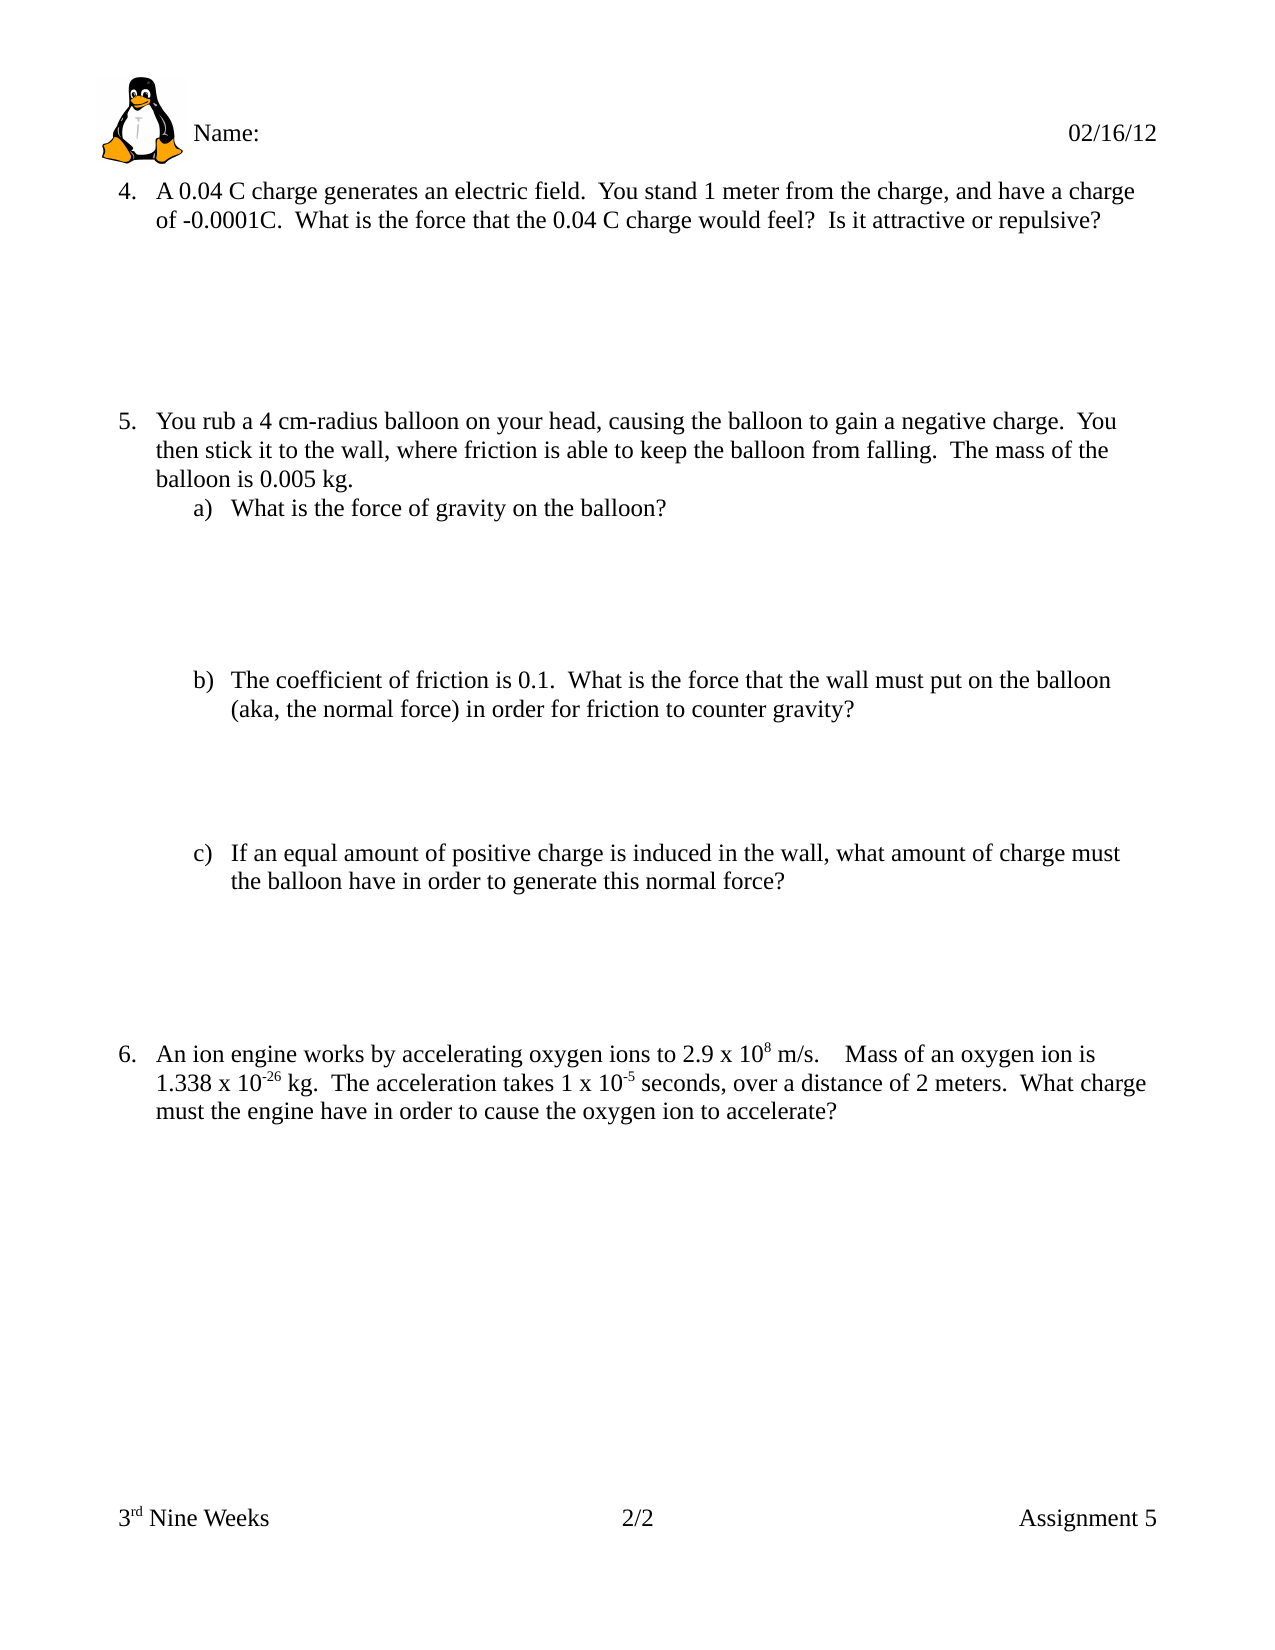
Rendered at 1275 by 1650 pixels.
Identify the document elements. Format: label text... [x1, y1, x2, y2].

list A 0.04 C charge generates an electric field. You stand 1 meter from the charge, and have a charge of -0.0001C. What is the force that the 0.04 C charge would feel? Is it attractive or repulsive? [118, 176, 1157, 234]
list What is the force of gravity on the balloon? [193, 493, 1157, 521]
list An ion engine works by accelerating oxygen ions to 2.9 x 108 m/s. Mass of an oxygen ion is 1.338 x 10-26 kg. The acceleration takes 1 x 10-5 seconds, over a distance of 2 meters. What charge must the engine have in order to cause the oxygen ion to accelerate? [118, 1039, 1157, 1125]
list You rub a 4 cm-radius balloon on your head, causing the balloon to gain a negative charge. You then stick it to the wall, where friction is able to keep the balloon from falling. The mass of the balloon is 0.005 kg. [118, 406, 1157, 493]
picture [95, 75, 186, 166]
list The coefficient of friction is 0.1. What is the force that the wall must put on the balloon (aka, the normal force) in order for friction to counter gravity? [193, 665, 1157, 723]
list If an equal amount of positive charge is induced in the wall, what amount of charge must the balloon have in order to generate this normal force? [193, 838, 1157, 895]
